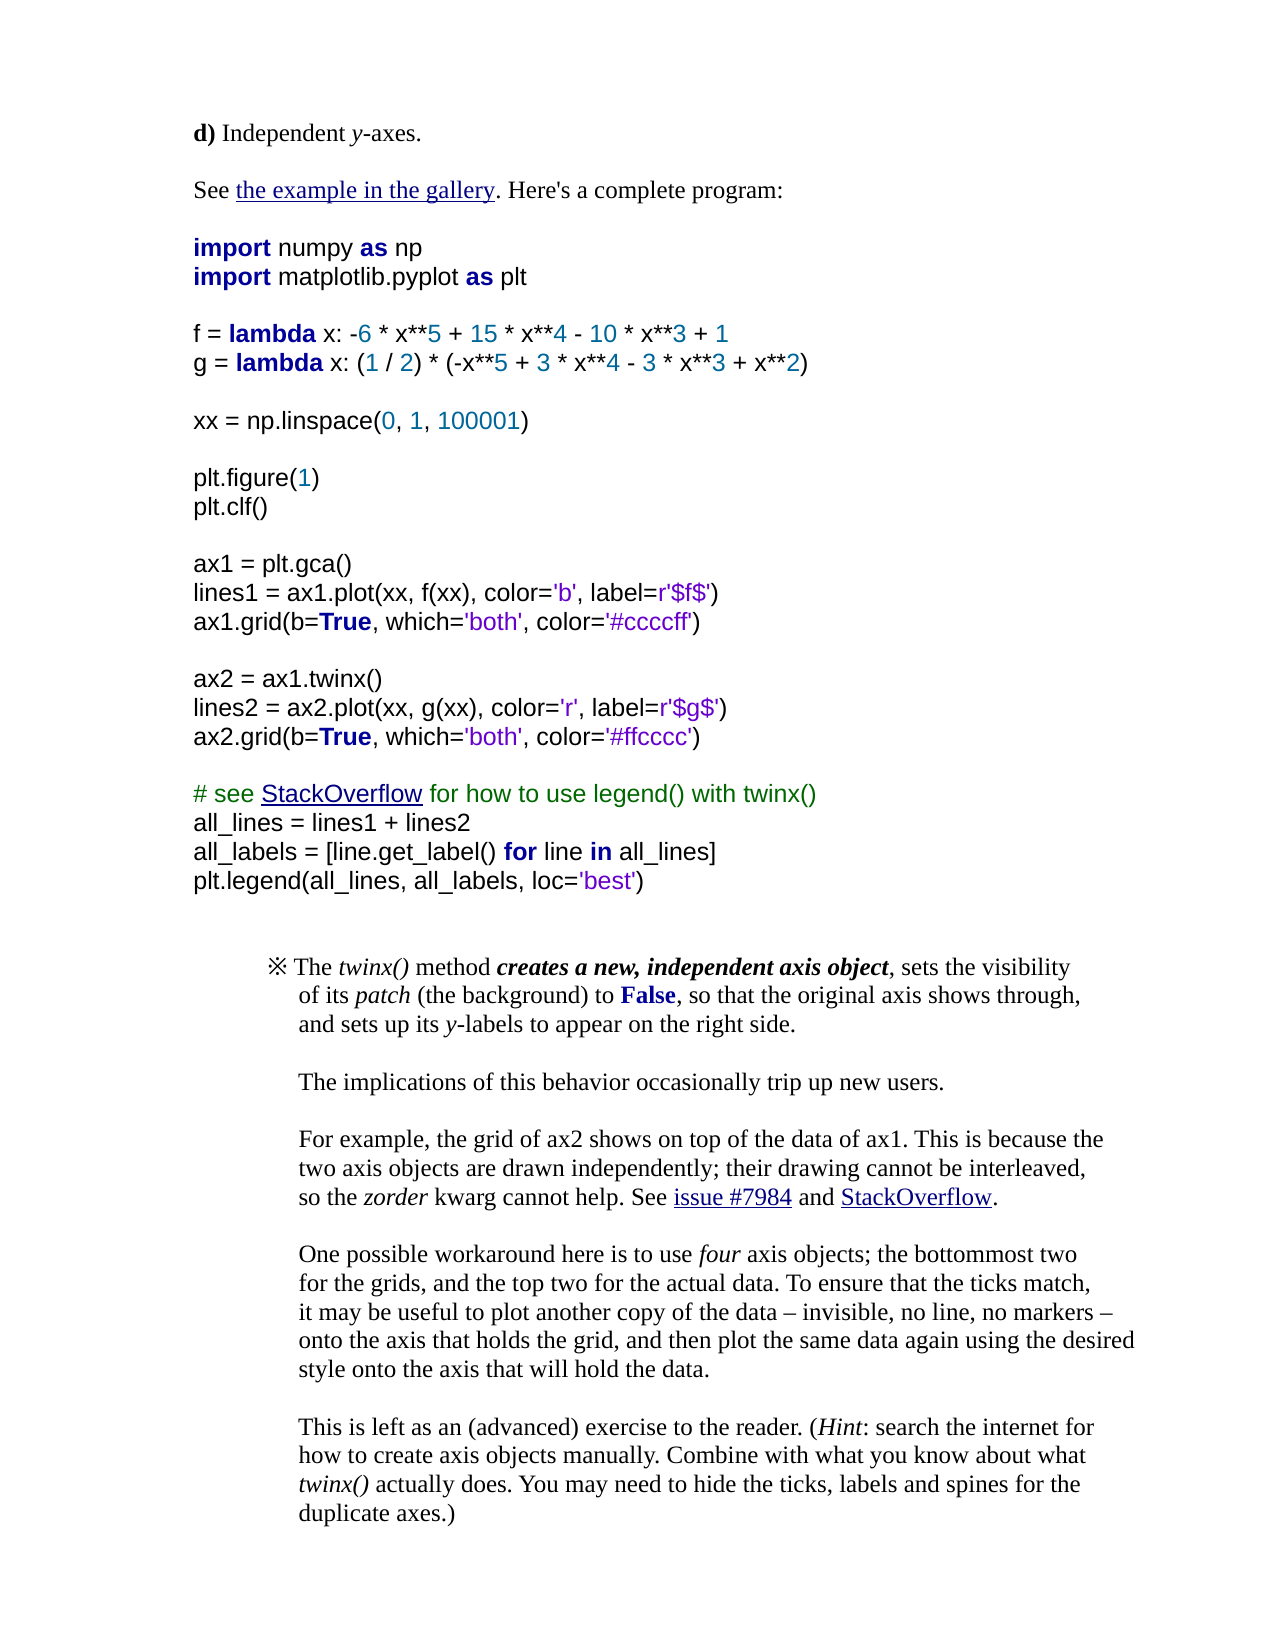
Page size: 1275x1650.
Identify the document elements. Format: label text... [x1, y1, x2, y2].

list d) Independent y-axes. See the example in the gallery. Here's a complete program: import numpy as np import matplotlib.pyplot as plt f = lambda x: -6 * x**5 + 15 * x**4 - 10 * x**3 + 1 g = lambda x: (1 / 2) * (-x**5 + 3 * x**4 - 3 * x**3 + x**2) xx = np.linspace(0, 1, 100001) plt.figure(1) plt.clf() ax1 = plt.gca() lines1 = ax1.plot(xx, f(xx), color='b', label=r'$f$') ax1.grid(b=True, which='both', color='#ccccff') ax2 = ax1.twinx() lines2 = ax2.plot(xx, g(xx), color='r', label=r'$g$') ax2.grid(b=True, which='both', color='#ffcccc') # see StackOverflow for how to use legend() with twinx() all_lines = lines1 + lines2 all_labels = [line.get_label() for line in all_lines] plt.legend(all_lines, all_labels, loc='best') ※ The twinx() method creates a new, independent axis object, sets the visibility of its patch (the background) to False, so that the original axis shows through, and sets up its y-labels to appear on the right side. The implications of this behavior occasionally trip up new users. For example, the grid of ax2 shows on top of the data of ax1. This is because the two axis objects are drawn independently; their drawing cannot be interleaved, so the zorder kwarg cannot help. See issue #7984 and StackOverflow. One possible workaround here is to use four axis objects; the bottommost two for the grids, and the top two for the actual data. To ensure that the ticks match, it may be useful to plot another copy of the data – invisible, no line, no markers – onto the axis that holds the grid, and then plot the same data again using the desired style onto the axis that will hold the data. This is left as an (advanced) exercise to the reader. (Hint: search the internet for how to create axis objects manually. Combine with what you know about what twinx() actually does. You may need to hide the ticks, labels and spines for the duplicate axes.) [156, 118, 1157, 1527]
